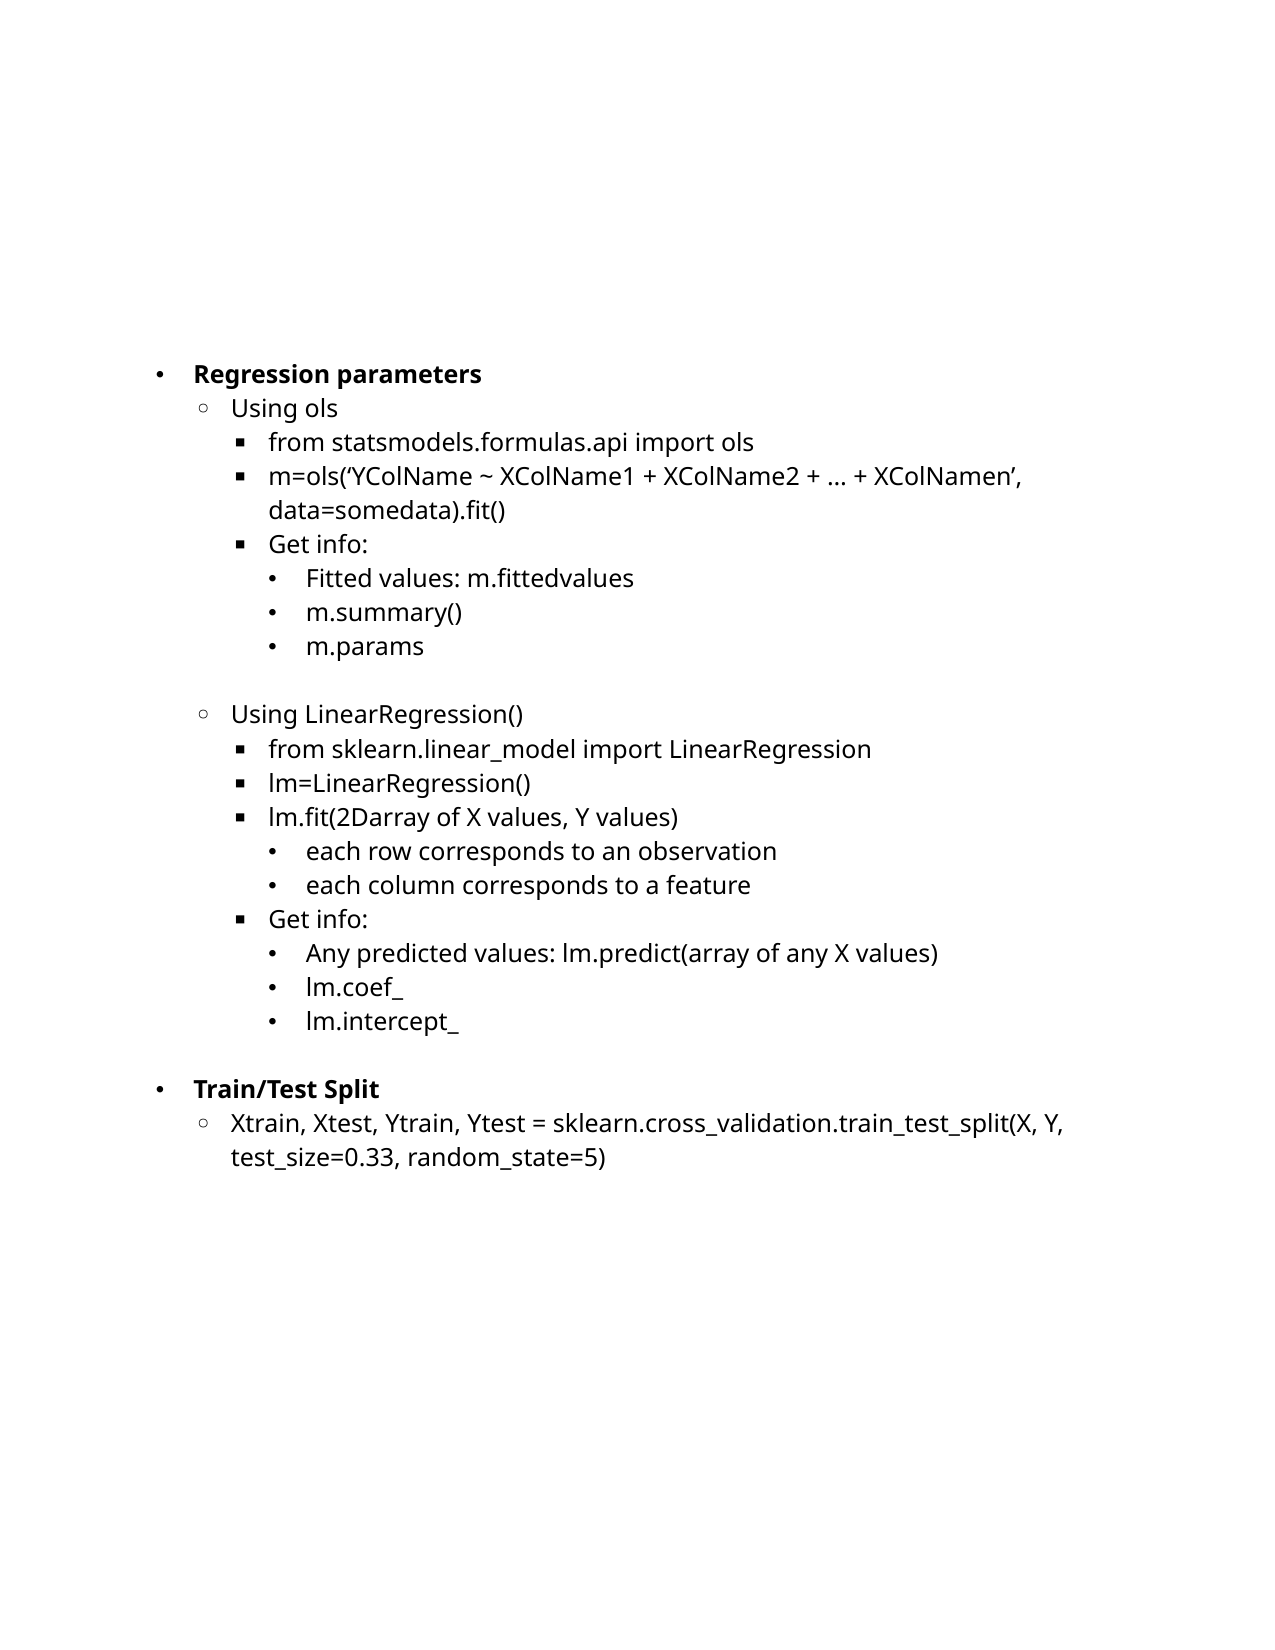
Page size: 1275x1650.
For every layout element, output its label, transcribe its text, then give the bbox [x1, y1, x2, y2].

list Regression parameters [156, 357, 1157, 391]
list lm.coef_ [268, 970, 1157, 1004]
list m.summary() [268, 595, 1157, 629]
list each row corresponds to an observation [268, 833, 1157, 867]
list from sklearn.linear_model import LinearRegression [231, 731, 1157, 765]
list each column corresponds to a feature [268, 867, 1157, 902]
list Using ols [193, 391, 1157, 425]
list Get info: [231, 902, 1157, 936]
list Using LinearRegression() [193, 697, 1157, 731]
list m=ols(‘YColName ~ XColName1 + XColName2 + … + XColNamen’, data=somedata).fit() [231, 459, 1157, 527]
list lm.intercept_ [268, 1004, 1157, 1038]
list lm=LinearRegression() [231, 765, 1157, 799]
list Any predicted values: lm.predict(array of any X values) [268, 936, 1157, 970]
list Train/Test Split [156, 1072, 1157, 1106]
list from statsmodels.formulas.api import ols [231, 425, 1157, 459]
list lm.fit(2Darray of X values, Y values) [231, 799, 1157, 833]
list Get info: [231, 527, 1157, 561]
list Fitted values: m.fittedvalues [268, 561, 1157, 595]
list m.params [268, 629, 1157, 663]
list Xtrain, Xtest, Ytrain, Ytest = sklearn.cross_validation.train_test_split(X, Y, test_size=0.33, random_state=5) [193, 1106, 1157, 1174]
